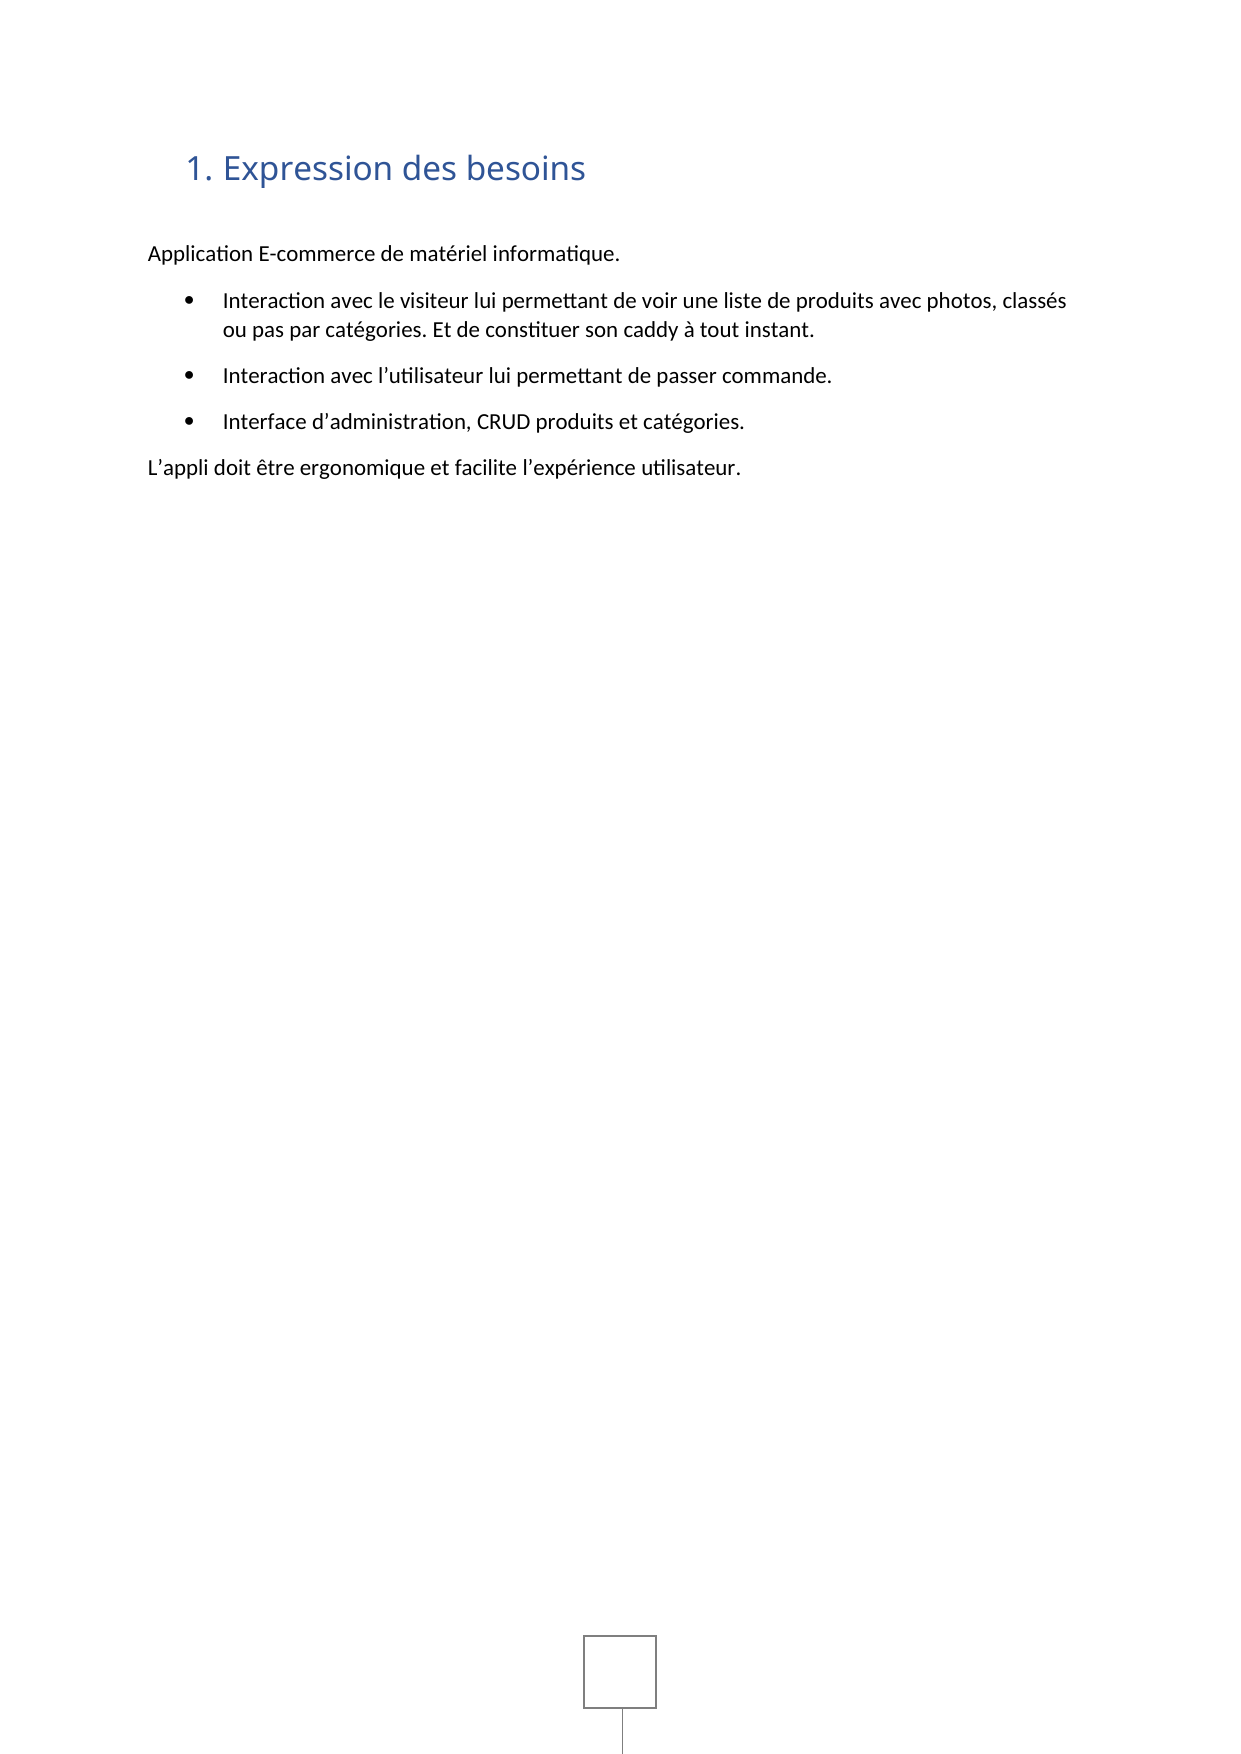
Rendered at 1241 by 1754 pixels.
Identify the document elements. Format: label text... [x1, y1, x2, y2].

list Interface d’administration, CRUD produits et catégories. [185, 407, 1093, 435]
text Application E-commerce de matériel informatique. [148, 239, 1093, 268]
list Expression des besoins [185, 145, 1093, 191]
list Interaction avec le visiteur lui permettant de voir une liste de produits avec photos, classés ou pas par catégories. Et de constituer son caddy à tout instant. [185, 286, 1093, 343]
list Interaction avec l’utilisateur lui permettant de passer commande. [185, 361, 1093, 389]
text L’appli doit être ergonomique et facilite l’expérience utilisateur. [148, 453, 1093, 481]
